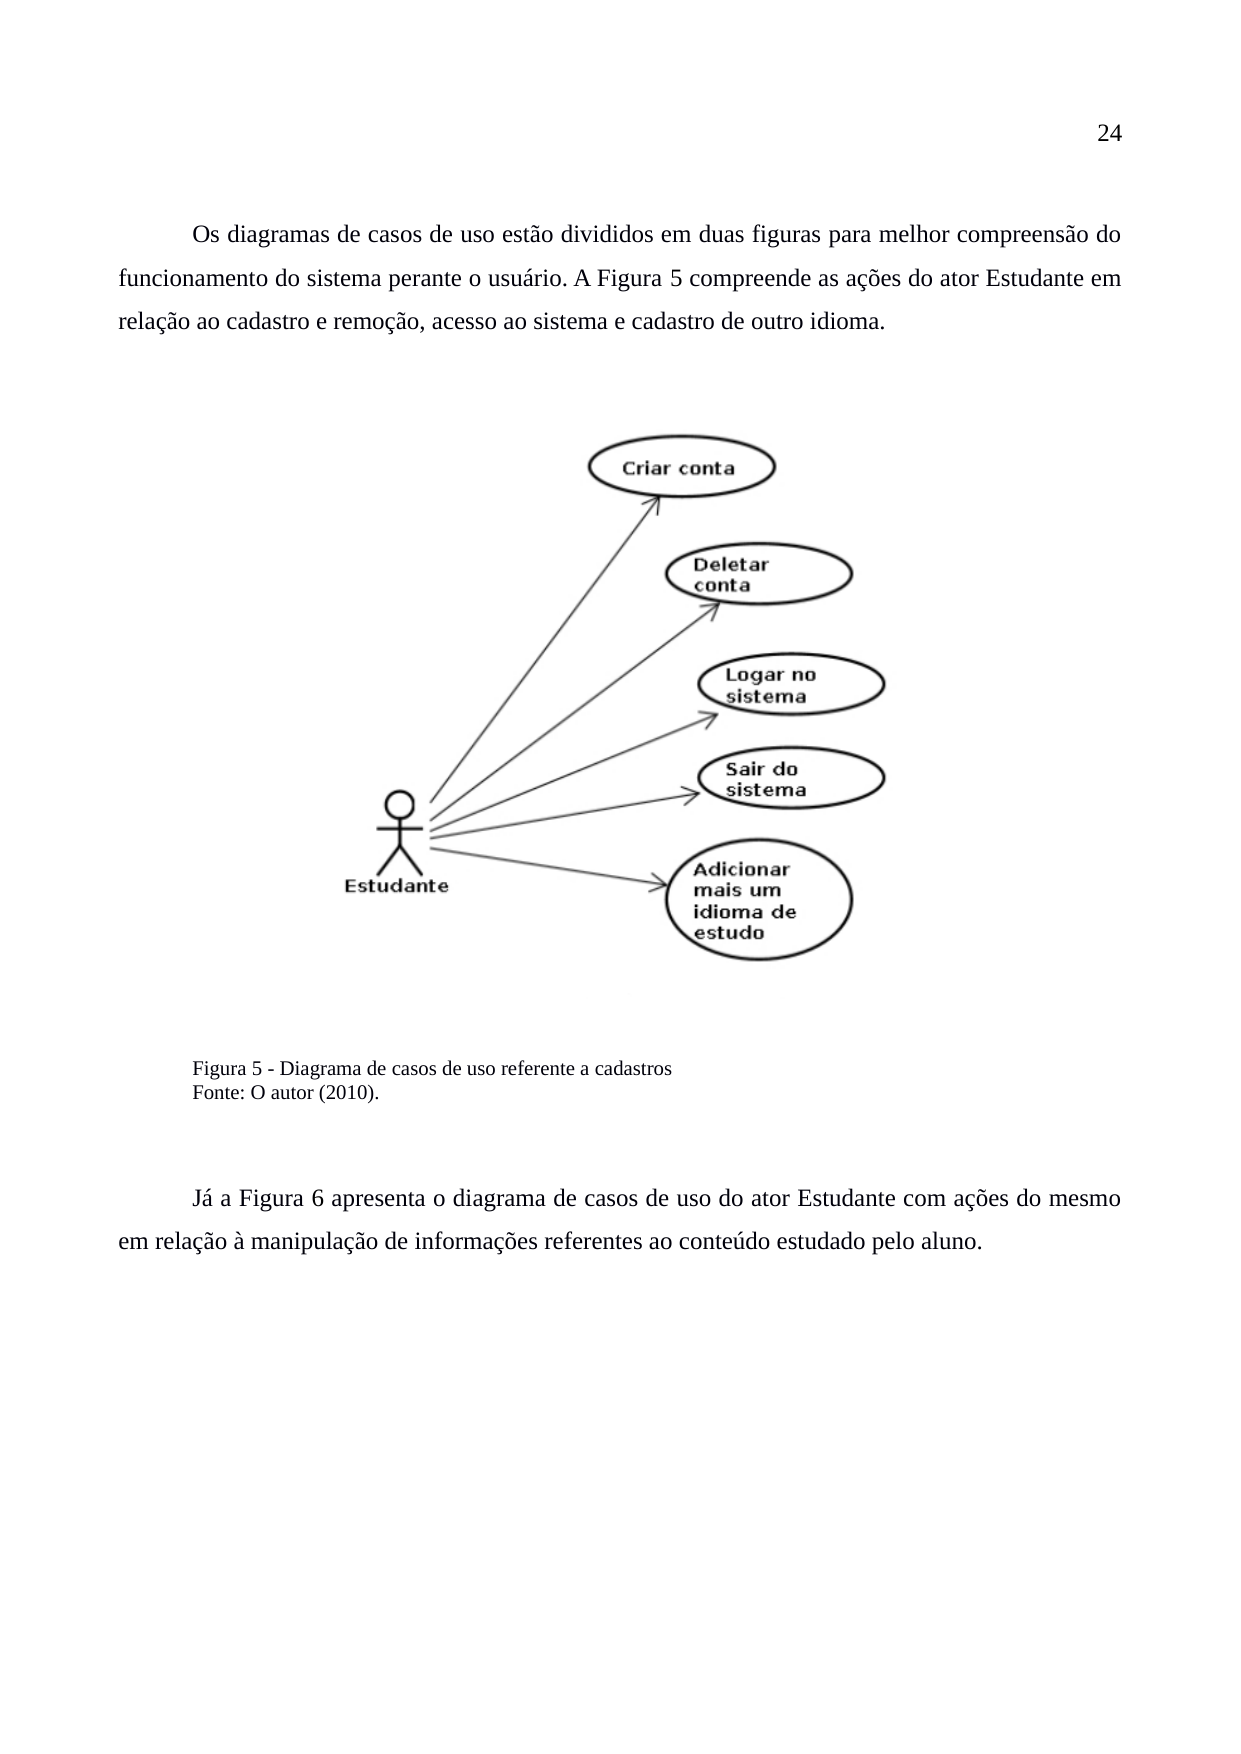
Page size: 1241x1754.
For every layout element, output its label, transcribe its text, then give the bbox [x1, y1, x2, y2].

picture [331, 392, 909, 999]
text Fonte: O autor (2010). [118, 1080, 1122, 1104]
text Os diagramas de casos de uso estão divididos em duas figuras para melhor compreensão do funcionamento do sistema perante o usuário. A Figura 5 compreende as ações do ator Estudante em relação ao cadastro e remoção, acesso ao sistema e cadastro de outro idioma. [118, 219, 1122, 334]
text Já a Figura 6 apresenta o diagrama de casos de uso do ator Estudante com ações do mesmo em relação à manipulação de informações referentes ao conteúdo estudado pelo aluno. [118, 1183, 1122, 1255]
text Figura 5 - Diagrama de casos de uso referente a cadastros [118, 1056, 1122, 1080]
